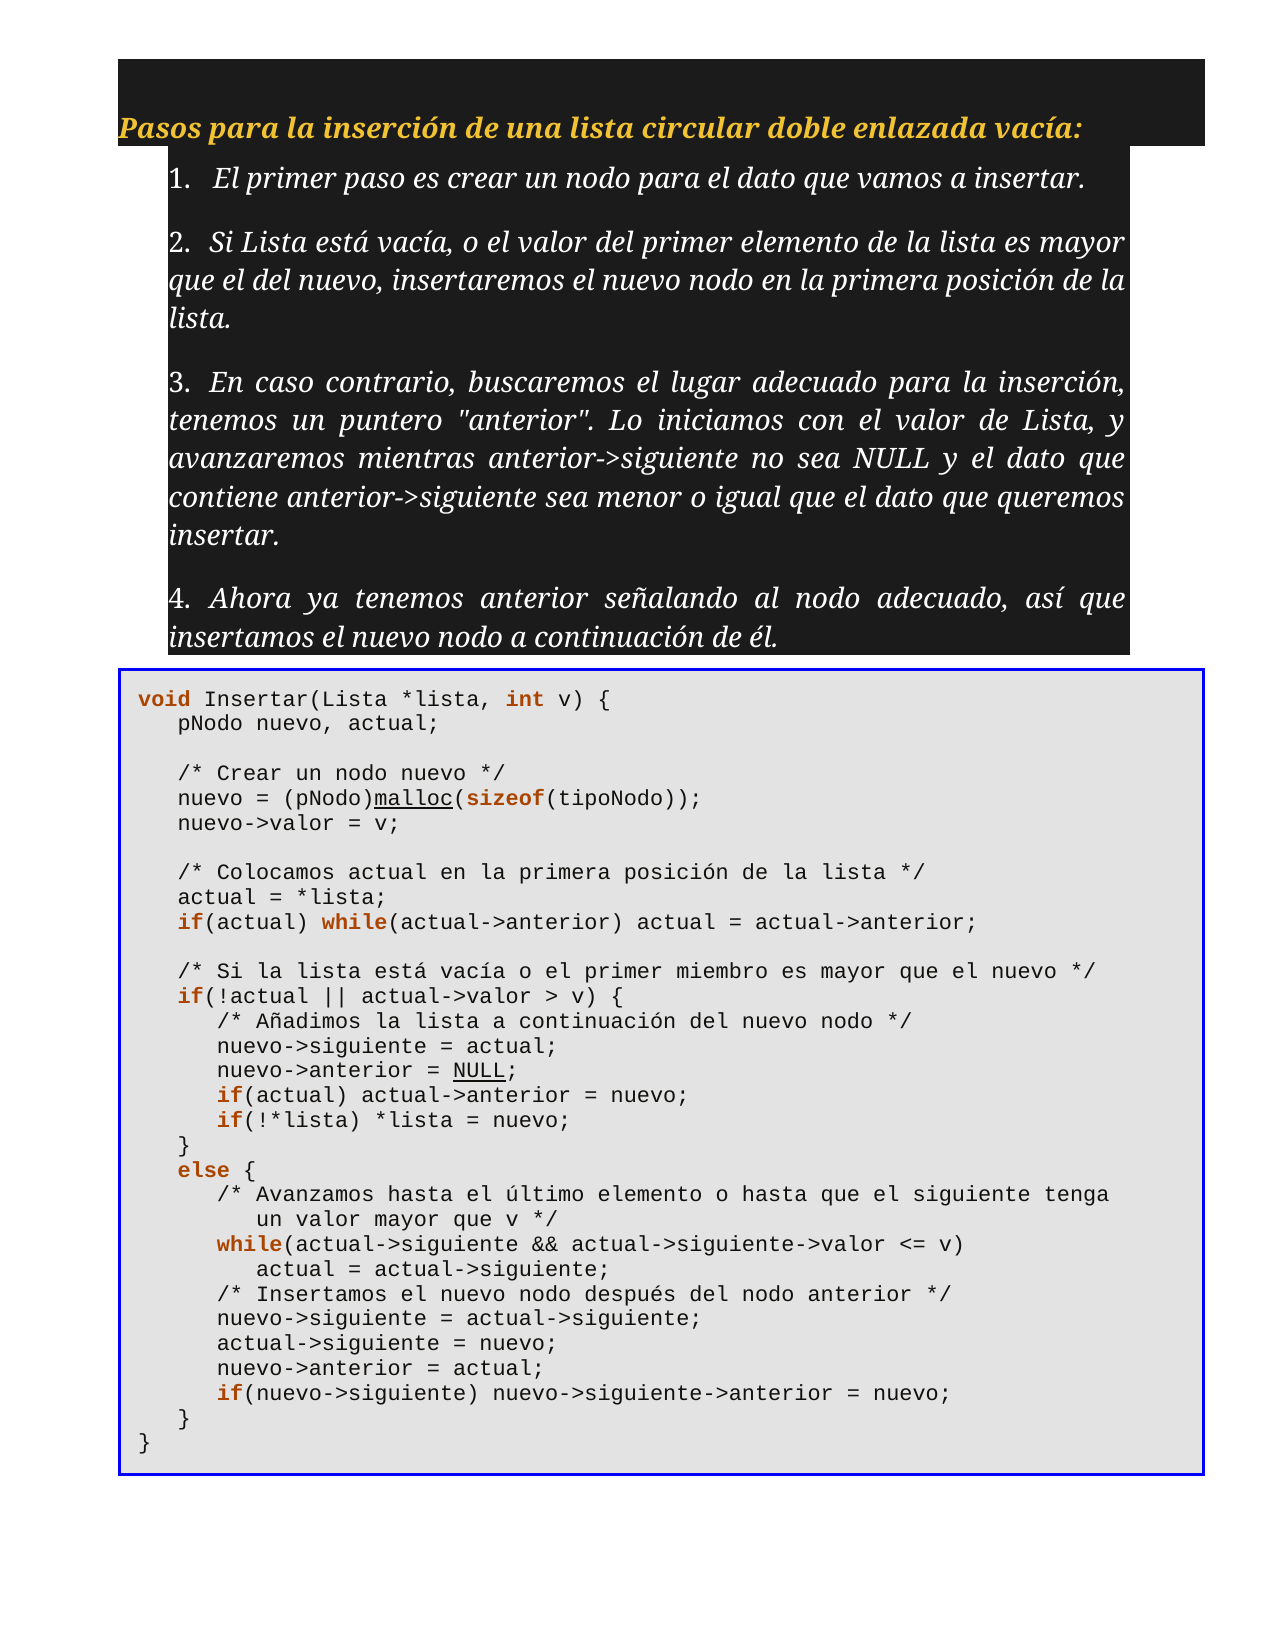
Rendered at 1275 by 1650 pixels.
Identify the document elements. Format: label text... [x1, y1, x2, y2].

text nuevo->anterior = NULL; [121, 1040, 1202, 1064]
text /* Añadimos la lista a continuación del nuevo nodo */ [121, 990, 1202, 1015]
text void Insertar(Lista *lista, int v) { [121, 671, 1202, 693]
text Pasos para la inserción de una lista circular doble enlazada vacía: [118, 108, 1205, 146]
text if(!actual || actual->valor > v) { [121, 965, 1202, 990]
text /* Crear un nodo nuevo */ [121, 742, 1202, 767]
text nuevo->siguiente = actual; [121, 1015, 1202, 1040]
text else { [121, 1139, 1202, 1164]
text nuevo->anterior = actual; [121, 1337, 1202, 1362]
text nuevo->siguiente = actual->siguiente; [121, 1288, 1202, 1312]
text nuevo = (pNodo)malloc(sizeof(tipoNodo)); [121, 767, 1202, 792]
text 1. El primer paso es crear un nodo para el dato que vamos a insertar. [168, 159, 1130, 197]
text /* Si la lista está vacía o el primer miembro es mayor que el nuevo */ [121, 941, 1202, 965]
text nuevo->valor = v; [121, 792, 1202, 817]
text } [121, 1114, 1202, 1139]
text actual = *lista; [121, 866, 1202, 891]
text if(actual) actual->anterior = nuevo; [121, 1064, 1202, 1089]
text } [121, 1387, 1202, 1412]
text /* Avanzamos hasta el último elemento o hasta que el siguiente tenga [121, 1164, 1202, 1188]
text actual = actual->siguiente; [121, 1238, 1202, 1263]
text if(actual) while(actual->anterior) actual = actual->anterior; [121, 891, 1202, 916]
text un valor mayor que v */ [121, 1188, 1202, 1213]
text 2. Si Lista está vacía, o el valor del primer elemento de la lista es mayor que el del nuevo, insertaremos el nuevo nodo en la primera posición de la lista. [168, 222, 1130, 337]
text 3. En caso contrario, buscaremos el lugar adecuado para la inserción, tenemos un puntero "anterior". Lo iniciamos con el valor de Lista, y avanzaremos mientras anterior->siguiente no sea NULL y el dato que contiene anterior->siguiente sea menor o igual que el dato que queremos insertar. [168, 362, 1130, 554]
text while(actual->siguiente && actual->siguiente->valor <= v) [121, 1213, 1202, 1238]
text 4. Ahora ya tenemos anterior señalando al nodo adecuado, así que insertamos el nuevo nodo a continuación de él. [168, 579, 1130, 655]
text pNodo nuevo, actual; [121, 693, 1202, 717]
text if(nuevo->siguiente) nuevo->siguiente->anterior = nuevo; [121, 1362, 1202, 1387]
text if(!*lista) *lista = nuevo; [121, 1089, 1202, 1114]
text /* Colocamos actual en la primera posición de la lista */ [121, 841, 1202, 866]
text } [121, 1412, 1202, 1473]
text /* Insertamos el nuevo nodo después del nodo anterior */ [121, 1263, 1202, 1288]
text actual->siguiente = nuevo; [121, 1312, 1202, 1337]
